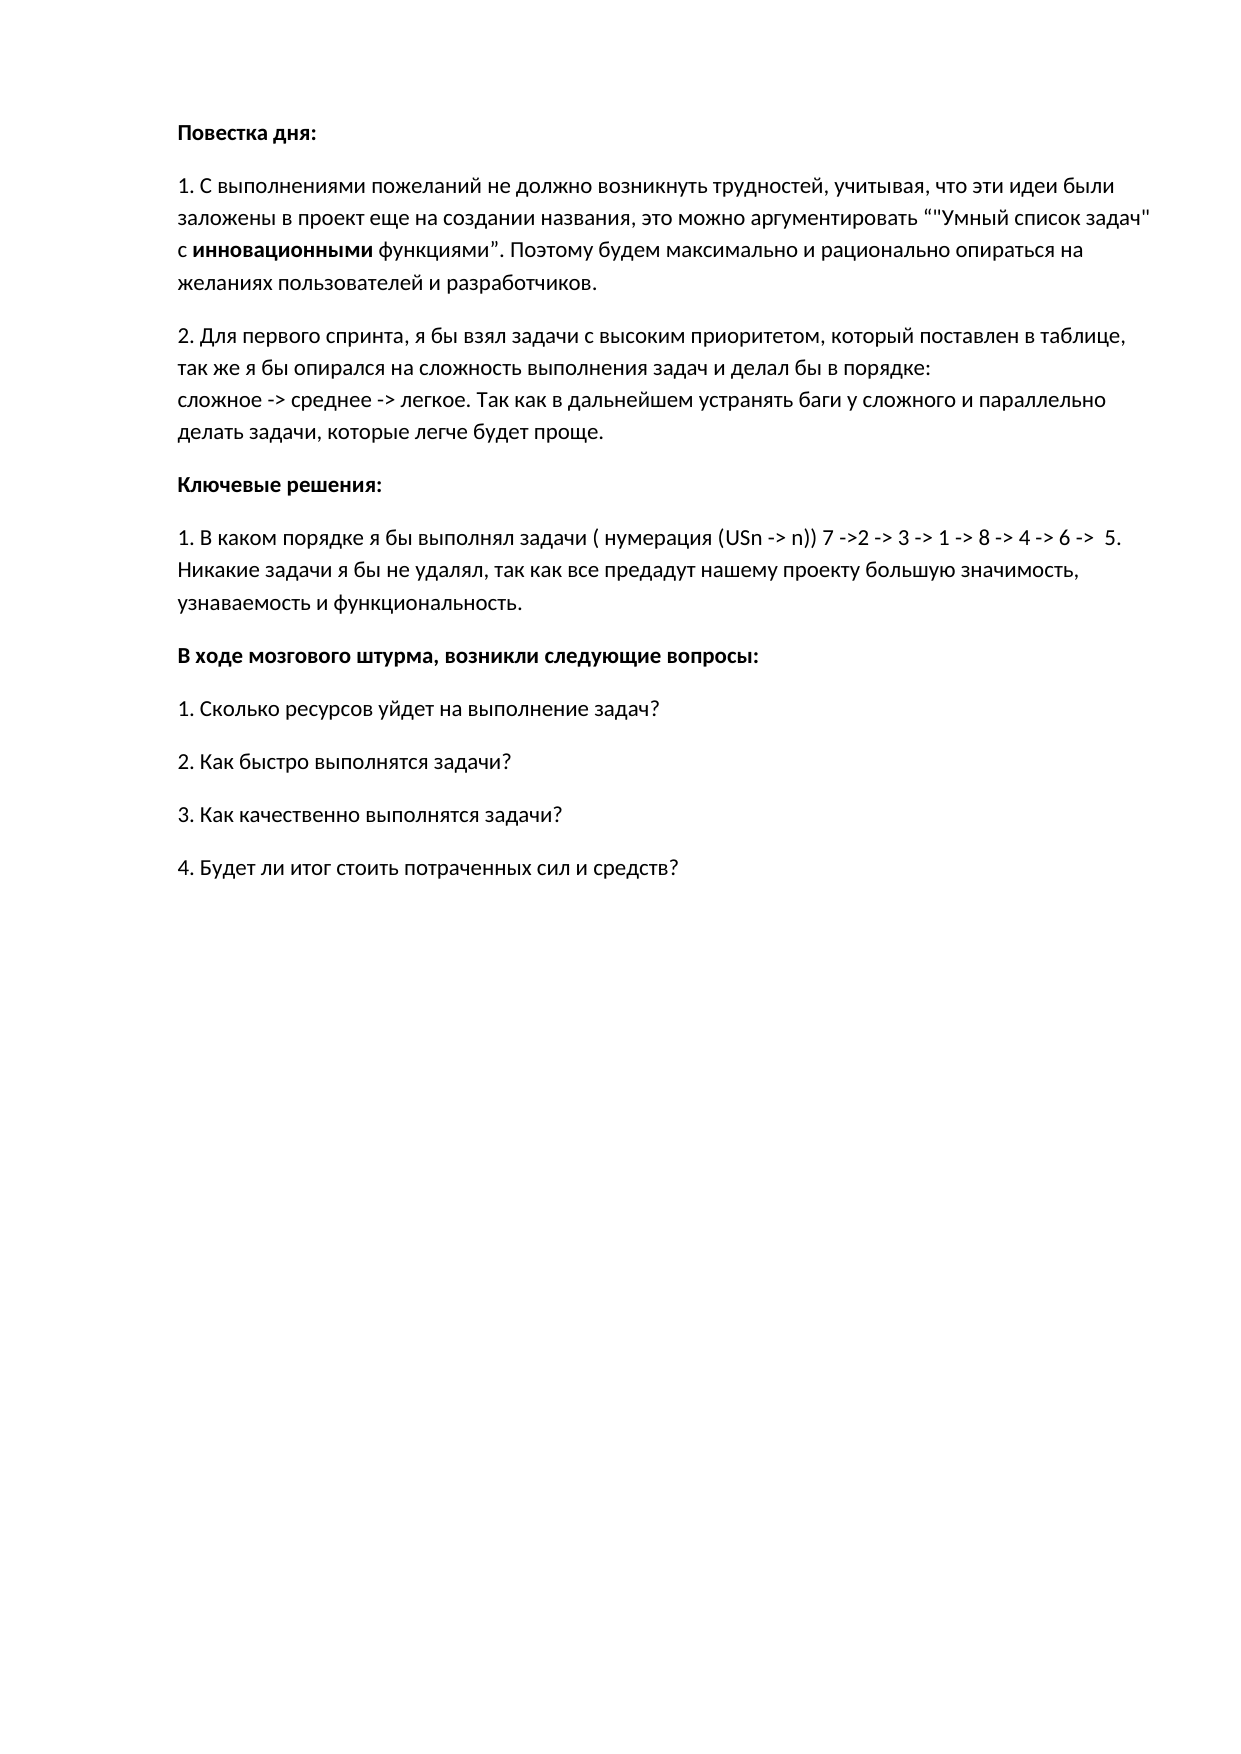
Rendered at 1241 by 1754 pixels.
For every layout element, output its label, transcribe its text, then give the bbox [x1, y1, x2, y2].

text Повестка дня: [177, 118, 1152, 146]
text 2. Для первого спринта, я бы взял задачи с высоким приоритетом, который поставлен в таблице, так же я бы опирался на сложность выполнения задач и делал бы в порядке: сложное -> среднее -> легкое. Так как в дальнейшем устранять баги у сложного и параллельно делать задачи, которые легче будет проще. [177, 321, 1152, 445]
text 1. Сколько ресурсов уйдет на выполнение задач? [177, 694, 1152, 722]
text В ходе мозгового штурма, возникли следующие вопросы: [177, 641, 1152, 669]
text 1. С выполнениями пожеланий не должно возникнуть трудностей, учитывая, что эти идеи были заложены в проект еще на создании названия, это можно аргументировать “"Умный список задач" с инновационными функциями”. Поэтому будем максимально и рационально опираться на желаниях пользователей и разработчиков. [177, 171, 1152, 296]
text Ключевые решения: [177, 470, 1152, 498]
text 4. Будет ли итог стоить потраченных сил и средств? [177, 853, 1152, 881]
text 3. Как качественно выполнятся задачи? [177, 800, 1152, 828]
text 1. В каком порядке я бы выполнял задачи ( нумерация (USn -> n)) 7 ->2 -> 3 -> 1 -> 8 -> 4 -> 6 -> 5. Никакие задачи я бы не удалял, так как все предадут нашему проекту большую значимость, узнаваемость и функциональность. [177, 523, 1152, 616]
text 2. Как быстро выполнятся задачи? [177, 747, 1152, 775]
